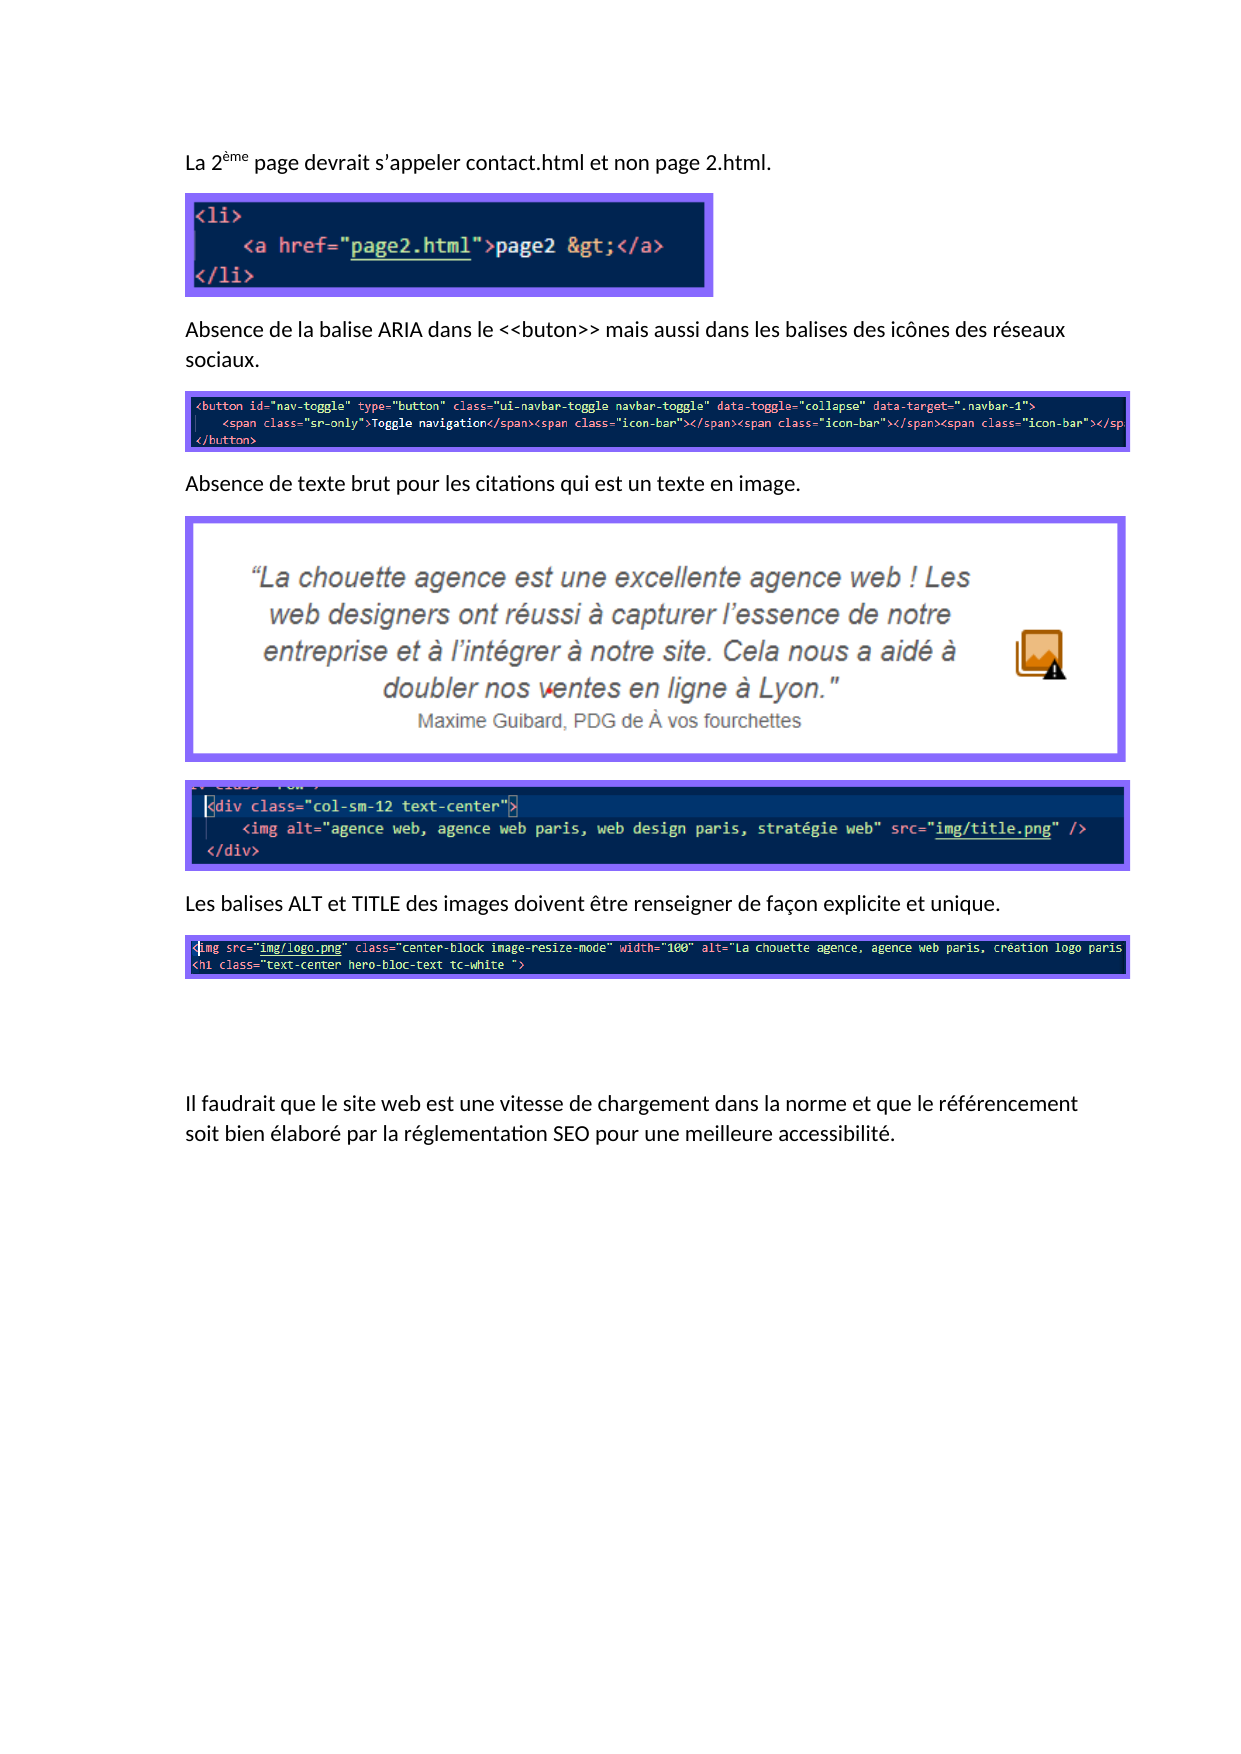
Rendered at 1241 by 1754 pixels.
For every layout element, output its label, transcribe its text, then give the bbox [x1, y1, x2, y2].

text Absence de texte brut pour les citations qui est un texte en image. [185, 469, 1093, 498]
text Les balises ALT et TITLE des images doivent être renseigner de façon explicite et unique. [185, 889, 1093, 917]
text La 2ème page devrait s’appeler contact.html et non page 2.html. [185, 148, 1093, 176]
text Absence de la balise ARIA dans le <<buton>> mais aussi dans les balises des icônes des réseaux sociaux. [185, 315, 1093, 373]
text Il faudrait que le site web est une vitesse de chargement dans la norme et que le référencement soit bien élaboré par la réglementation SEO pour une meilleure accessibilité. [185, 1089, 1093, 1147]
